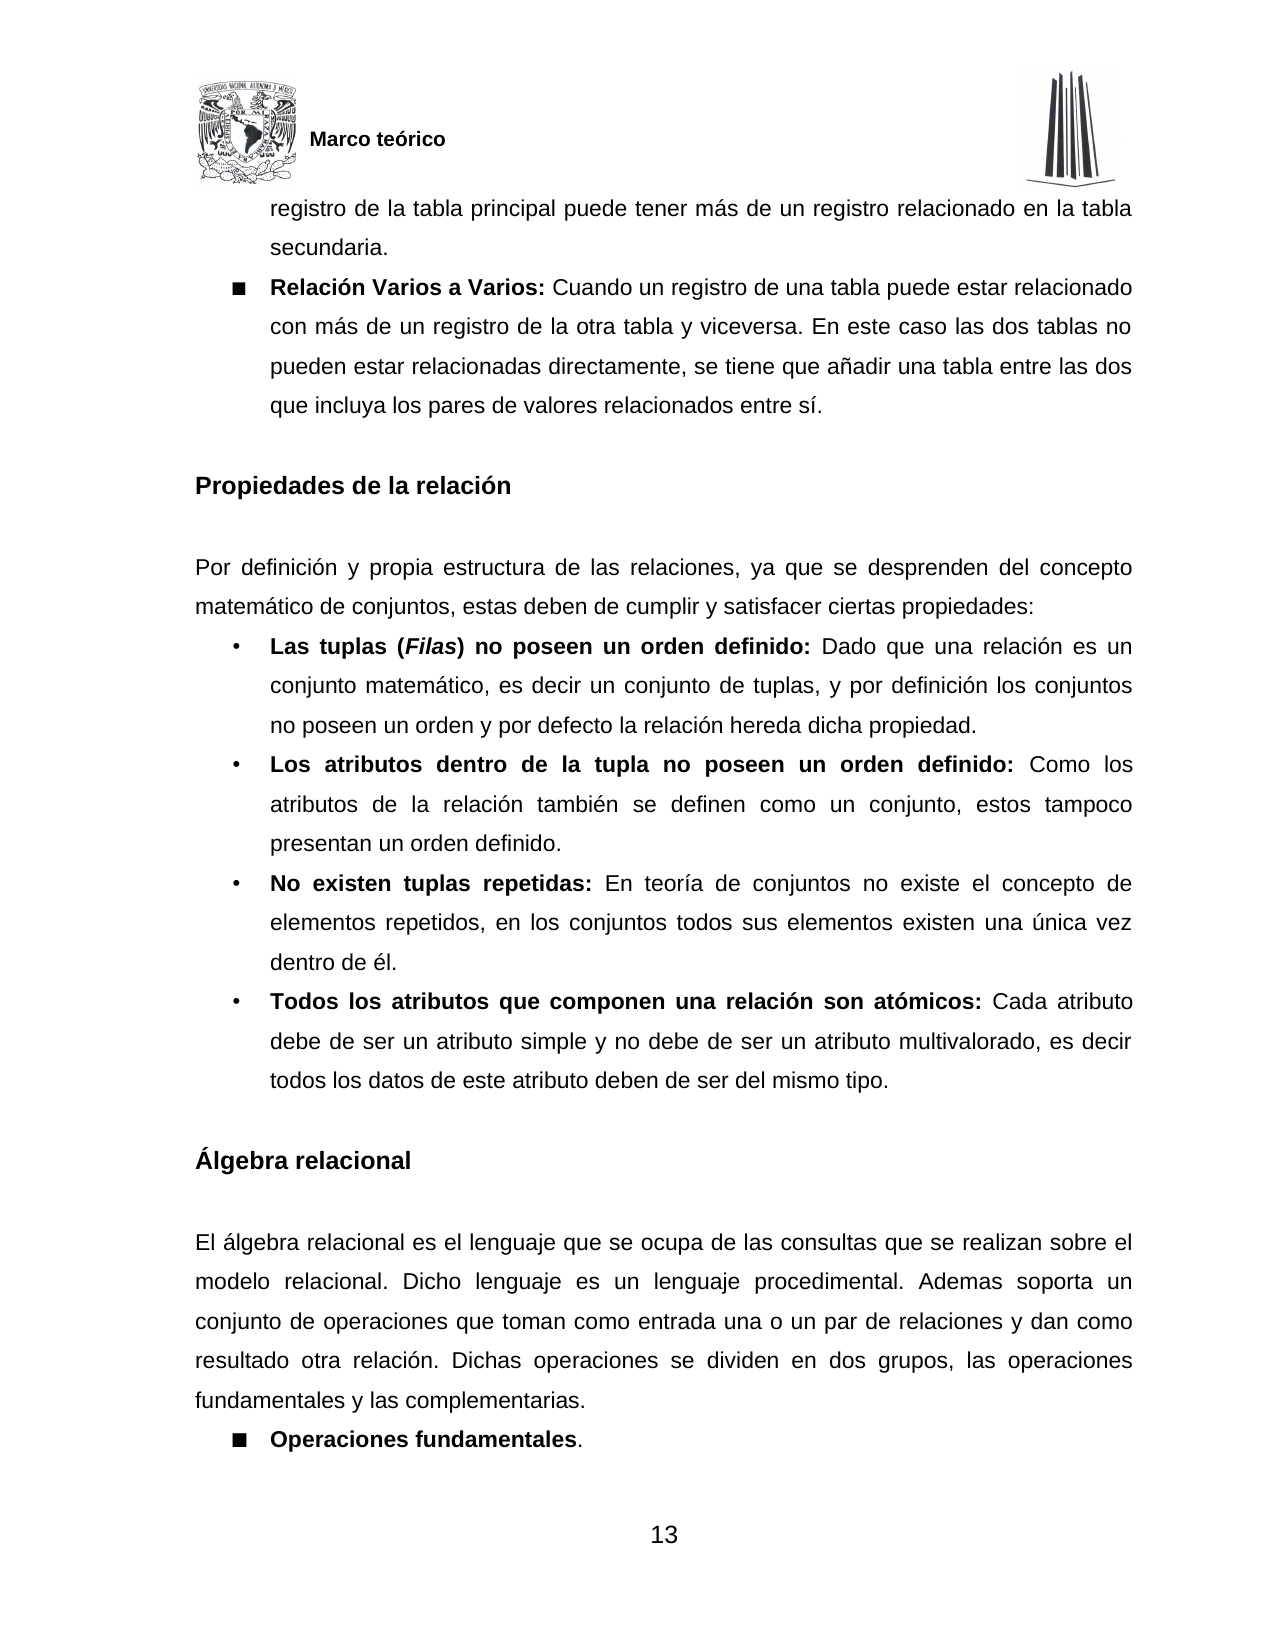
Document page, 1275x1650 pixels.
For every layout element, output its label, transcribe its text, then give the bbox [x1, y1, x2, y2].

list Todos los atributos que componen una relación son atómicos: Cada atributo debe de ser un atributo simple y no debe de ser un atributo multivalorado, es decir todos los datos de este atributo deben de ser del mismo tipo. [232, 988, 1133, 1093]
text Por definición y propia estructura de las relaciones, ya que se desprenden del concepto matemático de conjuntos, estas deben de cumplir y satisfacer ciertas propiedades: [195, 554, 1133, 620]
list Los atributos dentro de la tupla no poseen un orden definido: Como los atributos de la relación también se definen como un conjunto, estos tampoco presentan un orden definido. [232, 751, 1133, 857]
text Propiedades de la relación [195, 471, 1133, 500]
list No existen tuplas repetidas: En teoría de conjuntos no existe el concepto de elementos repetidos, en los conjuntos todos sus elementos existen una única vez dentro de él. [232, 870, 1133, 975]
text El álgebra relacional es el lenguaje que se ocupa de las consultas que se realizan sobre el modelo relacional. Dicho lenguaje es un lenguaje procedimental. Ademas soporta un conjunto de operaciones que toman como entrada una o un par de relaciones y dan como resultado otra relación. Dichas operaciones se dividen en dos grupos, las operaciones fundamentales y las complementarias. [195, 1229, 1133, 1413]
picture [1020, 65, 1122, 193]
list Relación Varios a Varios: Cuando un registro de una tabla puede estar relacionado con más de un registro de la otra tabla y viceversa. En este caso las dos tablas no pueden estar relacionadas directamente, se tiene que añadir una tabla entre las dos que incluya los pares de valores relacionados entre sí. [232, 274, 1133, 419]
list Las tuplas (Filas) no poseen un orden definido: Dado que una relación es un conjunto matemático, es decir un conjunto de tuplas, y por definición los conjuntos no poseen un orden y por defecto la relación hereda dicha propiedad. [232, 633, 1133, 738]
text Álgebra relacional [195, 1146, 1133, 1175]
list registro de la tabla principal puede tener más de un registro relacionado en la tabla secundaria. [232, 195, 1133, 261]
list Operaciones fundamentales. [232, 1426, 1133, 1453]
